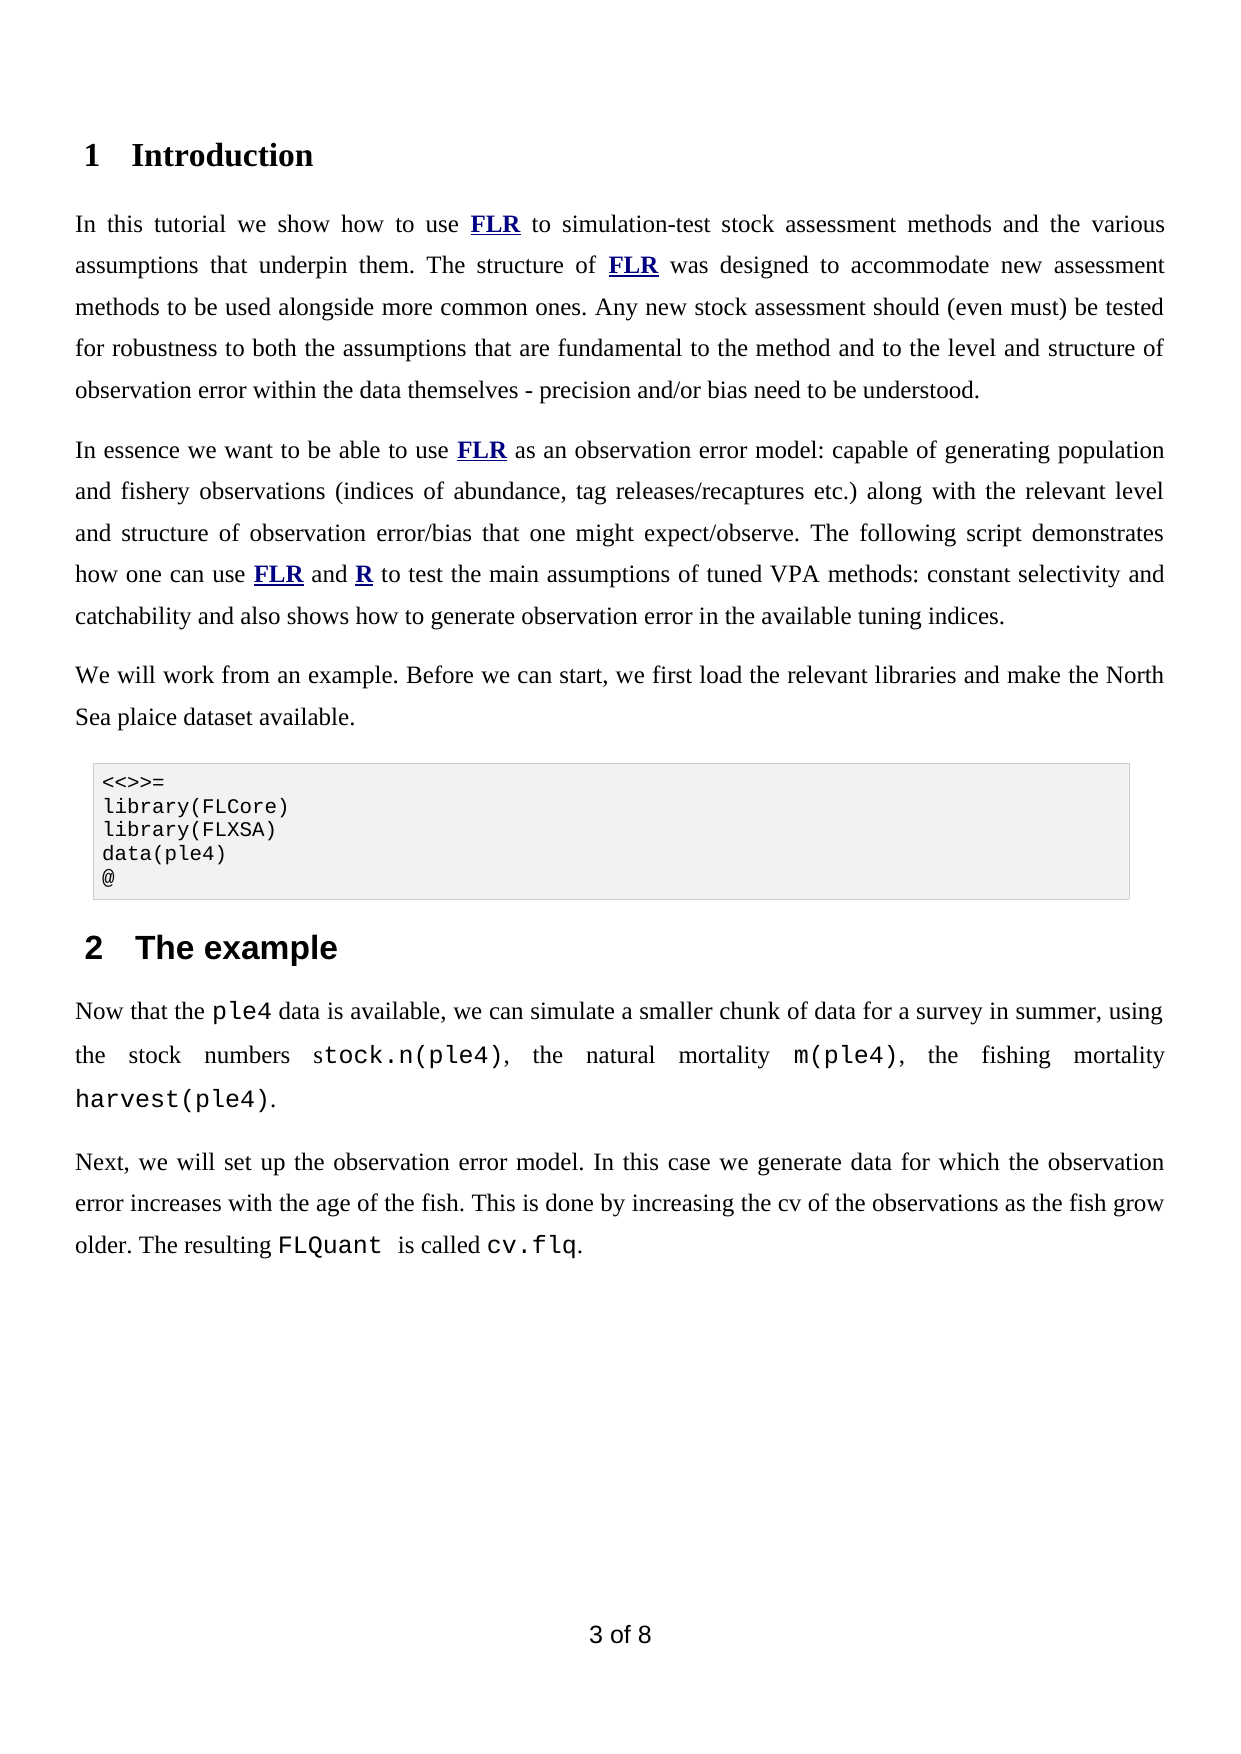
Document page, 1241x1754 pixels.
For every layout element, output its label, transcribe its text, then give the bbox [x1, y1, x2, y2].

text In essence we want to be able to use FLR as an observation error model: capable of generating population and fishery observations (indices of abundance, tag releases/recaptures etc.) along with the relevant level and structure of observation error/bias that one might expect/observe. The following script demonstrates how one can use FLR and R to test the main assumptions of tuned VPA methods: constant selectivity and catchability and also shows how to generate observation error in the available tuning indices. [75, 436, 1166, 630]
text library(FLCore) [102, 796, 1120, 819]
subtitle The example [75, 770, 1166, 967]
text We will work from an example. Before we can start, we first load the relevant libraries and make the North Sea plaice dataset available. [75, 662, 1166, 731]
text library(FLXSA) [102, 819, 1120, 843]
text Next, we will set up the observation error model. In this case we generate data for which the observation error increases with the age of the fish. This is done by increasing the cv of the observations as the fish grow older. The resulting FLQuant is called cv.flq. [75, 1148, 1166, 1261]
text data(ple4) [102, 843, 1120, 867]
subtitle Introduction [75, 136, 1166, 173]
text Now that the ple4 data is available, we can simulate a smaller chunk of data for a survey in summer, using the stock numbers stock.n(ple4), the natural mortality m(ple4), the fishing mortality harvest(ple4). [75, 997, 1166, 1115]
text In this tutorial we show how to use FLR to simulation-test stock assessment methods and the various assumptions that underpin them. The structure of FLR was designed to accommodate new assessment methods to be used alongside more common ones. Any new stock assessment should (even must) be tested for robustness to both the assumptions that are fundamental to the method and to the level and structure of observation error within the data themselves - precision and/or bias need to be understood. [75, 210, 1166, 404]
text <<>>= [102, 772, 1120, 796]
text @ [102, 867, 1120, 890]
